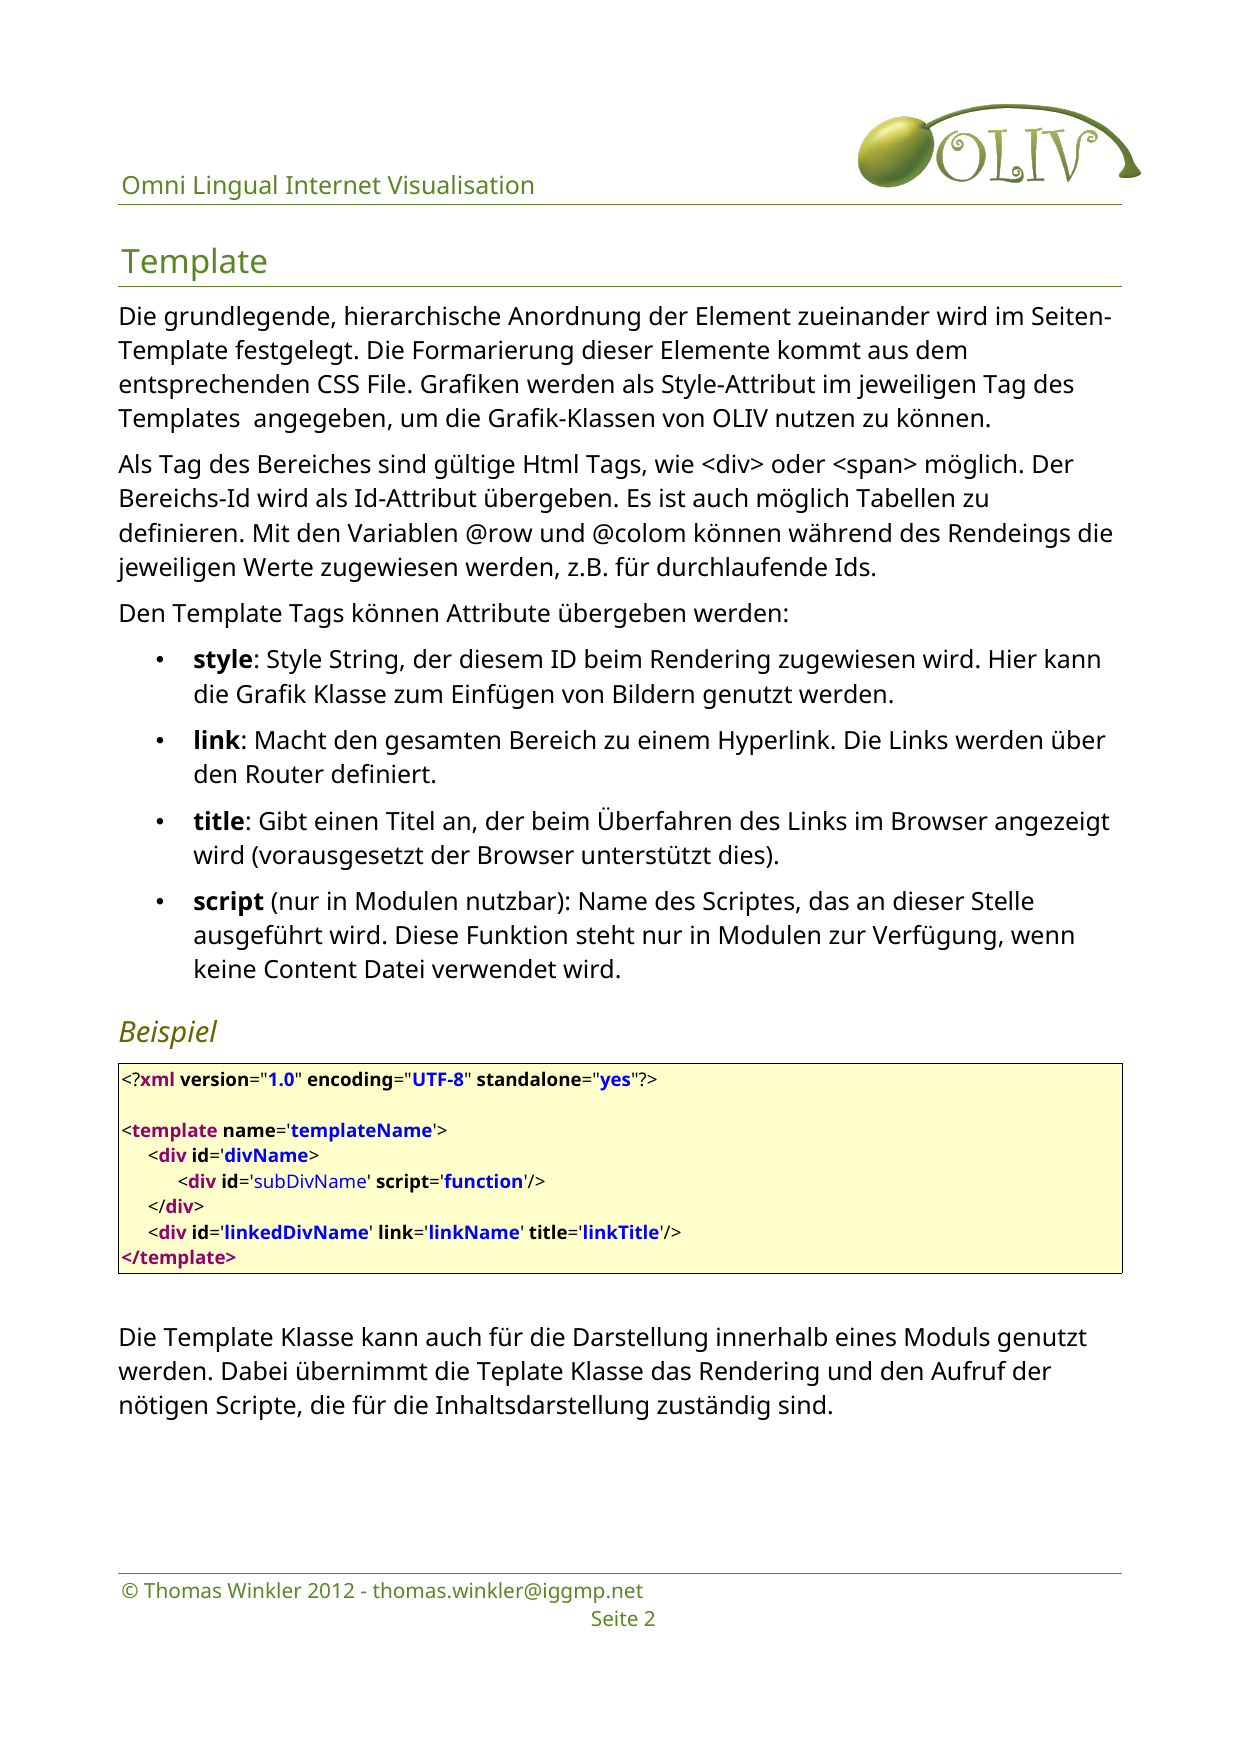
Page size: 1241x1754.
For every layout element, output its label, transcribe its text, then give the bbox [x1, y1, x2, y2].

picture [856, 100, 1144, 189]
text </div> [119, 1191, 1122, 1216]
text Den Template Tags können Attribute übergeben werden: [118, 596, 1122, 630]
text <div id='divName> [119, 1139, 1122, 1165]
text </template> [119, 1242, 1122, 1273]
subtitle Template [118, 234, 1122, 286]
text <template name='templateName'> [119, 1114, 1122, 1139]
text <div id='linkedDivName' link='linkName' title='linkTitle'/> [119, 1216, 1122, 1242]
text Die grundlegende, hierarchische Anordnung der Element zueinander wird im Seiten-Template festgelegt. Die Formarierung dieser Elemente kommt aus dem entsprechenden CSS File. Grafiken werden als Style-Attribut im jeweiligen Tag des Templates angegeben, um die Grafik-Klassen von OLIV nutzen zu können. [118, 298, 1122, 435]
text Die Template Klasse kann auch für die Darstellung innerhalb eines Moduls genutzt werden. Dabei übernimmt die Teplate Klasse das Rendering und den Aufruf der nötigen Scripte, die für die Inhaltsdarstellung zuständig sind. [118, 1320, 1122, 1422]
list script (nur in Modulen nutzbar): Name des Scriptes, das an dieser Stelle ausgeführt wird. Diese Funktion steht nur in Modulen zur Verfügung, wenn keine Content Datei verwendet wird. [156, 884, 1122, 986]
list title: Gibt einen Titel an, der beim Überfahren des Links im Browser angezeigt wird (vorausgesetzt der Browser unterstützt dies). [156, 803, 1122, 871]
list link: Macht den gesamten Bereich zu einem Hyperlink. Die Links werden über den Router definiert. [156, 723, 1122, 791]
list style: Style String, der diesem ID beim Rendering zugewiesen wird. Hier kann die Grafik Klasse zum Einfügen von Bildern genutzt werden. [156, 642, 1122, 710]
text <div id='subDivName' script='function'/> [119, 1165, 1122, 1191]
text <?xml version="1.0" encoding="UTF-8" standalone="yes"?> [119, 1064, 1122, 1088]
text Als Tag des Bereiches sind gültige Html Tags, wie <div> oder <span> möglich. Der Bereichs-Id wird als Id-Attribut übergeben. Es ist auch möglich Tabellen zu definieren. Mit den Variablen @row und @colom können während des Rendeings die jeweiligen Werte zugewiesen werden, z.B. für durchlaufende Ids. [118, 447, 1122, 583]
text Beispiel [118, 1011, 1122, 1051]
